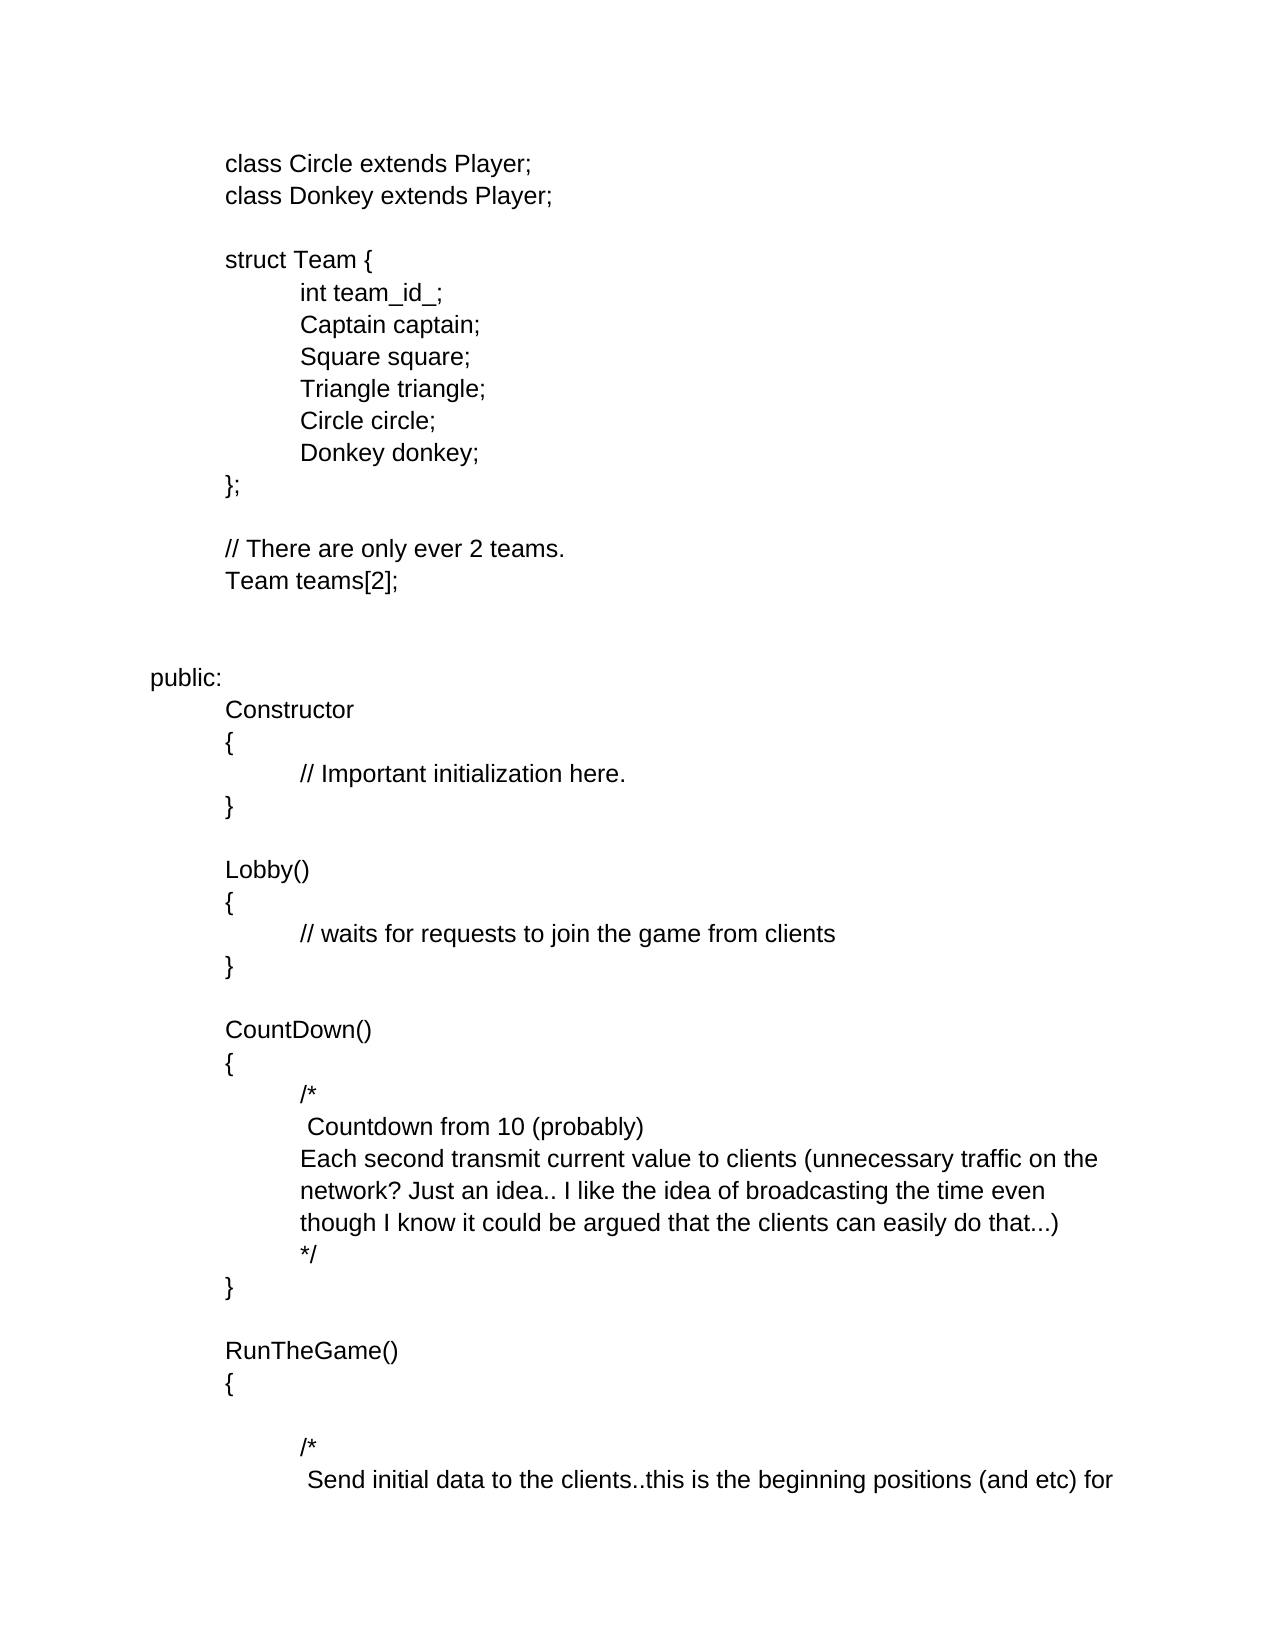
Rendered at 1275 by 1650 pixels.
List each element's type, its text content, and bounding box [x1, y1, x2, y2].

text public: [150, 663, 1125, 691]
text Lobby() [150, 856, 1125, 884]
text } [150, 952, 1125, 980]
text // Important initialization here. [150, 759, 1125, 787]
text class Donkey extends Player; [150, 182, 1125, 210]
text Donkey donkey; [150, 439, 1125, 467]
text Captain captain; [150, 310, 1125, 338]
text RunTheGame() [150, 1337, 1125, 1365]
text int team_id_; [150, 278, 1125, 306]
text }; [150, 471, 1125, 499]
text class Circle extends Player; [150, 150, 1125, 178]
text Countdown from 10 (probably) [225, 1112, 1125, 1140]
text { [150, 1369, 1125, 1397]
text { [150, 727, 1125, 755]
text Triangle triangle; [150, 374, 1125, 402]
text { [150, 1048, 1125, 1076]
text // There are only ever 2 teams. [150, 535, 1125, 563]
text /* [150, 1080, 1125, 1108]
text Circle circle; [150, 407, 1125, 434]
text /* [300, 1433, 1125, 1461]
text // waits for requests to join the game from clients [150, 920, 1125, 948]
text CountDown() [150, 1016, 1125, 1044]
text Square square; [150, 342, 1125, 370]
text } [150, 792, 1125, 819]
text Constructor [150, 695, 1125, 723]
text } [150, 1273, 1125, 1301]
text */ [300, 1241, 1125, 1269]
text { [150, 888, 1125, 916]
text Each second transmit current value to clients (unnecessary traffic on the network? Just an idea.. I like the idea of broadcasting the time even though I know it could be argued that the clients can easily do that...) [300, 1144, 1125, 1237]
text Send initial data to the clients..this is the beginning positions (and etc) for [300, 1465, 1125, 1493]
text struct Team { [150, 246, 1125, 274]
text Team teams[2]; [150, 567, 1125, 595]
